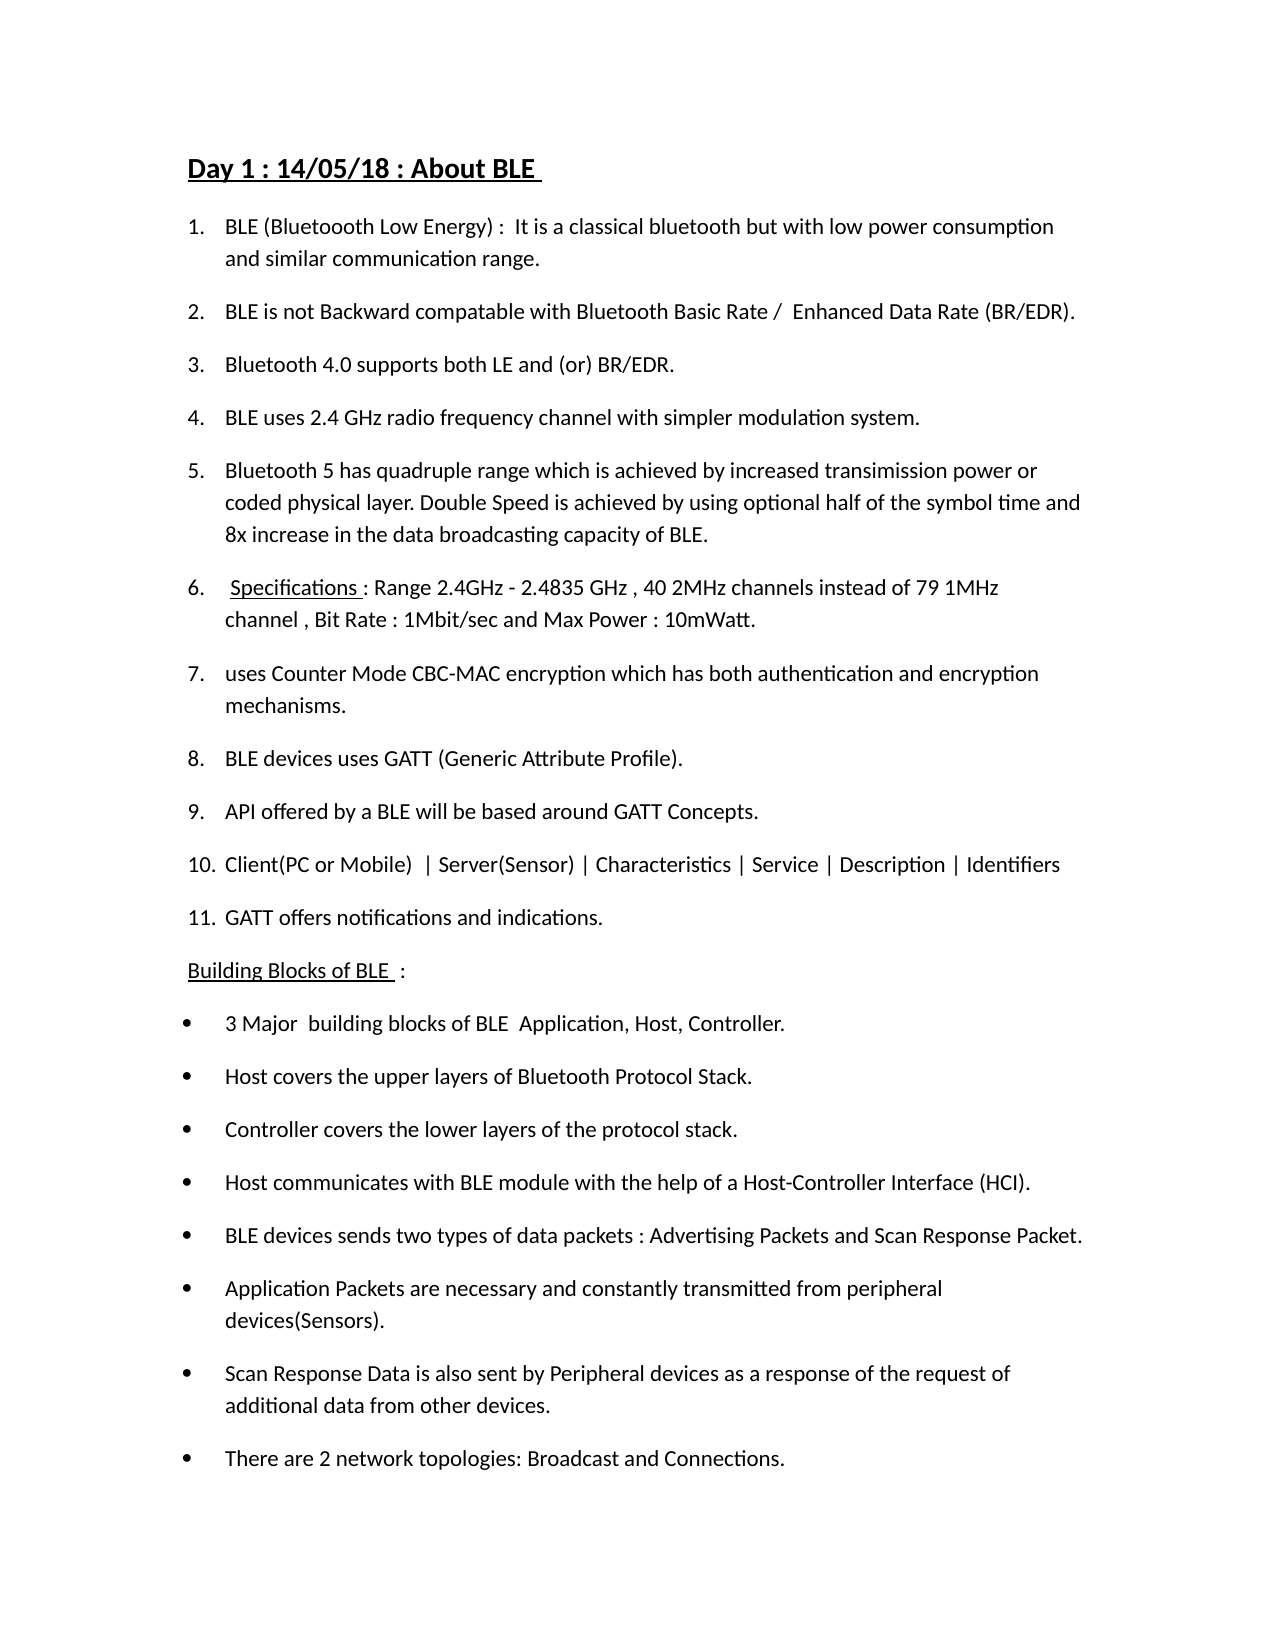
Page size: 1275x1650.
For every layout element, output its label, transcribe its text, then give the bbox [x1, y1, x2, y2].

list Application Packets are necessary and constantly transmitted from peripheral devices(Sensors). [187, 1274, 1087, 1334]
list 3 Major building blocks of BLE Application, Host, Controller. [187, 1009, 1087, 1037]
text Day 1 : 14/05/18 : About BLE [187, 150, 1087, 186]
list BLE devices uses GATT (Generic Attribute Profile). [187, 744, 1087, 772]
list BLE uses 2.4 GHz radio frequency channel with simpler modulation system. [187, 403, 1087, 431]
list BLE is not Backward compatable with Bluetooth Basic Rate / Enhanced Data Rate (BR/EDR). [187, 297, 1087, 325]
list Controller covers the lower layers of the protocol stack. [187, 1115, 1087, 1143]
list BLE (Bluetoooth Low Energy) : It is a classical bluetooth but with low power consumption and similar communication range. [187, 212, 1087, 272]
list API offered by a BLE will be based around GATT Concepts. [187, 797, 1087, 825]
list Bluetooth 4.0 supports both LE and (or) BR/EDR. [187, 350, 1087, 378]
list Host covers the upper layers of Bluetooth Protocol Stack. [187, 1062, 1087, 1090]
list uses Counter Mode CBC-MAC encryption which has both authentication and encryption mechanisms. [187, 659, 1087, 719]
list Client(PC or Mobile) | Server(Sensor) | Characteristics | Service | Description | Identifiers [187, 850, 1087, 878]
list Host communicates with BLE module with the help of a Host-Controller Interface (HCI). [187, 1168, 1087, 1196]
list There are 2 network topologies: Broadcast and Connections. [187, 1444, 1087, 1472]
list BLE devices sends two types of data packets : Advertising Packets and Scan Response Packet. [187, 1221, 1087, 1249]
list Scan Response Data is also sent by Peripheral devices as a response of the request of additional data from other devices. [187, 1359, 1087, 1419]
list Bluetooth 5 has quadruple range which is achieved by increased transimission power or coded physical layer. Double Speed is achieved by using optional half of the symbol time and 8x increase in the data broadcasting capacity of BLE. [187, 456, 1087, 548]
list GATT offers notifications and indications. [187, 903, 1087, 931]
text Building Blocks of BLE : [187, 956, 1087, 984]
list Specifications : Range 2.4GHz - 2.4835 GHz , 40 2MHz channels instead of 79 1MHz channel , Bit Rate : 1Mbit/sec and Max Power : 10mWatt. [187, 573, 1087, 634]
